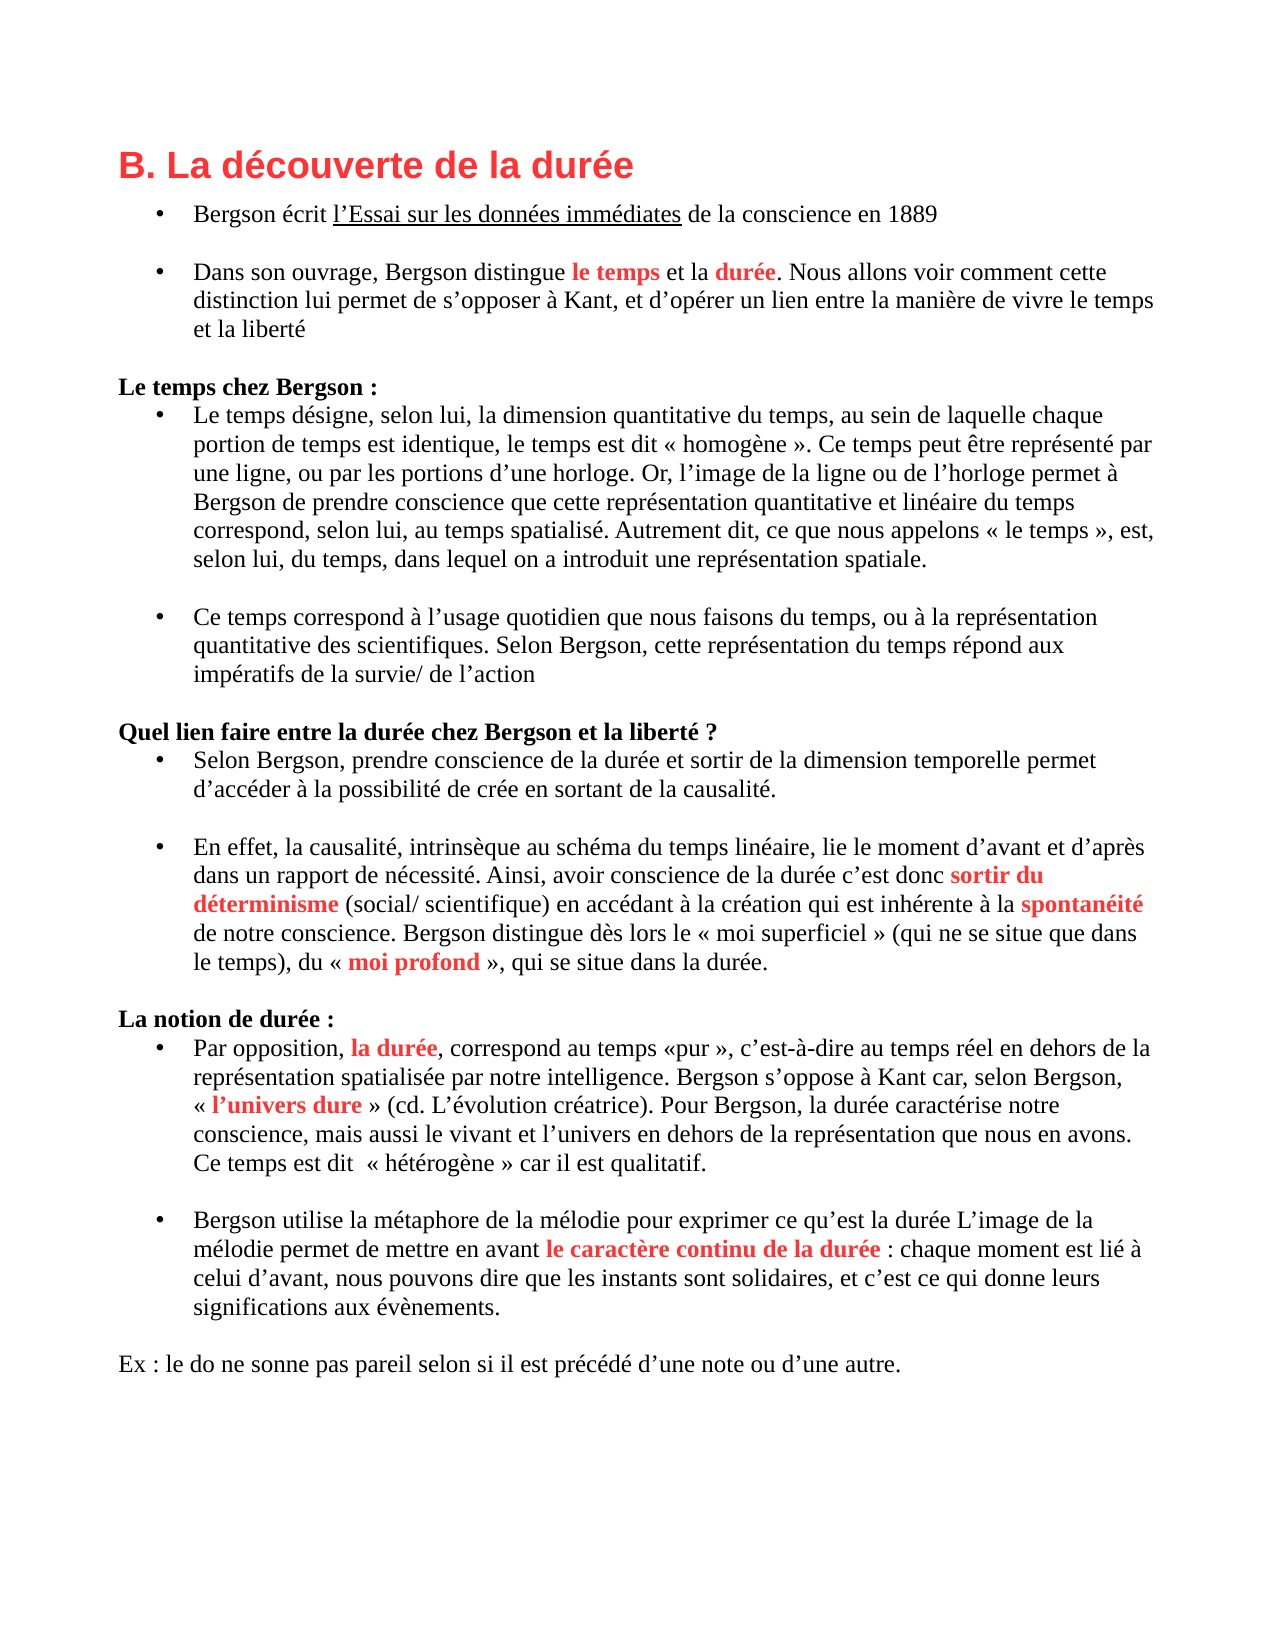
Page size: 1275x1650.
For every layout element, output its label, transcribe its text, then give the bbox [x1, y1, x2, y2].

text Le temps chez Bergson : [118, 372, 1157, 401]
list Bergson écrit l’Essai sur les données immédiates de la conscience en 1889 [156, 199, 1157, 228]
list Dans son ouvrage, Bergson distingue le temps et la durée. Nous allons voir comment cette distinction lui permet de s’opposer à Kant, et d’opérer un lien entre la manière de vivre le temps et la liberté [156, 257, 1157, 343]
list Par opposition, la durée, correspond au temps «pur », c’est-à-dire au temps réel en dehors de la représentation spatialisée par notre intelligence. Bergson s’oppose à Kant car, selon Bergson, « l’univers dure » (cd. L’évolution créatrice). Pour Bergson, la durée caractérise notre conscience, mais aussi le vivant et l’univers en dehors de la représentation que nous en avons. Ce temps est dit « hétérogène » car il est qualitatif. [156, 1033, 1157, 1177]
text Ex : le do ne sonne pas pareil selon si il est précédé d’une note ou d’une autre. [118, 1349, 1157, 1378]
subtitle B. La découverte de la durée [118, 143, 1157, 187]
list Selon Bergson, prendre conscience de la durée et sortir de la dimension temporelle permet d’accéder à la possibilité de crée en sortant de la causalité. [156, 746, 1157, 803]
text Quel lien faire entre la durée chez Bergson et la liberté ? [118, 717, 1157, 746]
list Le temps désigne, selon lui, la dimension quantitative du temps, au sein de laquelle chaque portion de temps est identique, le temps est dit « homogène ». Ce temps peut être représenté par une ligne, ou par les portions d’une horloge. Or, l’image de la ligne ou de l’horloge permet à Bergson de prendre conscience que cette représentation quantitative et linéaire du temps correspond, selon lui, au temps spatialisé. Autrement dit, ce que nous appelons « le temps », est, selon lui, du temps, dans lequel on a introduit une représentation spatiale. [156, 401, 1157, 573]
text La notion de durée : [118, 1004, 1157, 1033]
list En effet, la causalité, intrinsèque au schéma du temps linéaire, lie le moment d’avant et d’après dans un rapport de nécessité. Ainsi, avoir conscience de la durée c’est donc sortir du déterminisme (social/ scientifique) en accédant à la création qui est inhérente à la spontanéité de notre conscience. Bergson distingue dès lors le « moi superficiel » (qui ne se situe que dans le temps), du « moi profond », qui se situe dans la durée. [156, 832, 1157, 976]
list Bergson utilise la métaphore de la mélodie pour exprimer ce qu’est la durée L’image de la mélodie permet de mettre en avant le caractère continu de la durée : chaque moment est lié à celui d’avant, nous pouvons dire que les instants sont solidaires, et c’est ce qui donne leurs significations aux évènements. [156, 1206, 1157, 1321]
list Ce temps correspond à l’usage quotidien que nous faisons du temps, ou à la représentation quantitative des scientifiques. Selon Bergson, cette représentation du temps répond aux impératifs de la survie/ de l’action [156, 602, 1157, 688]
